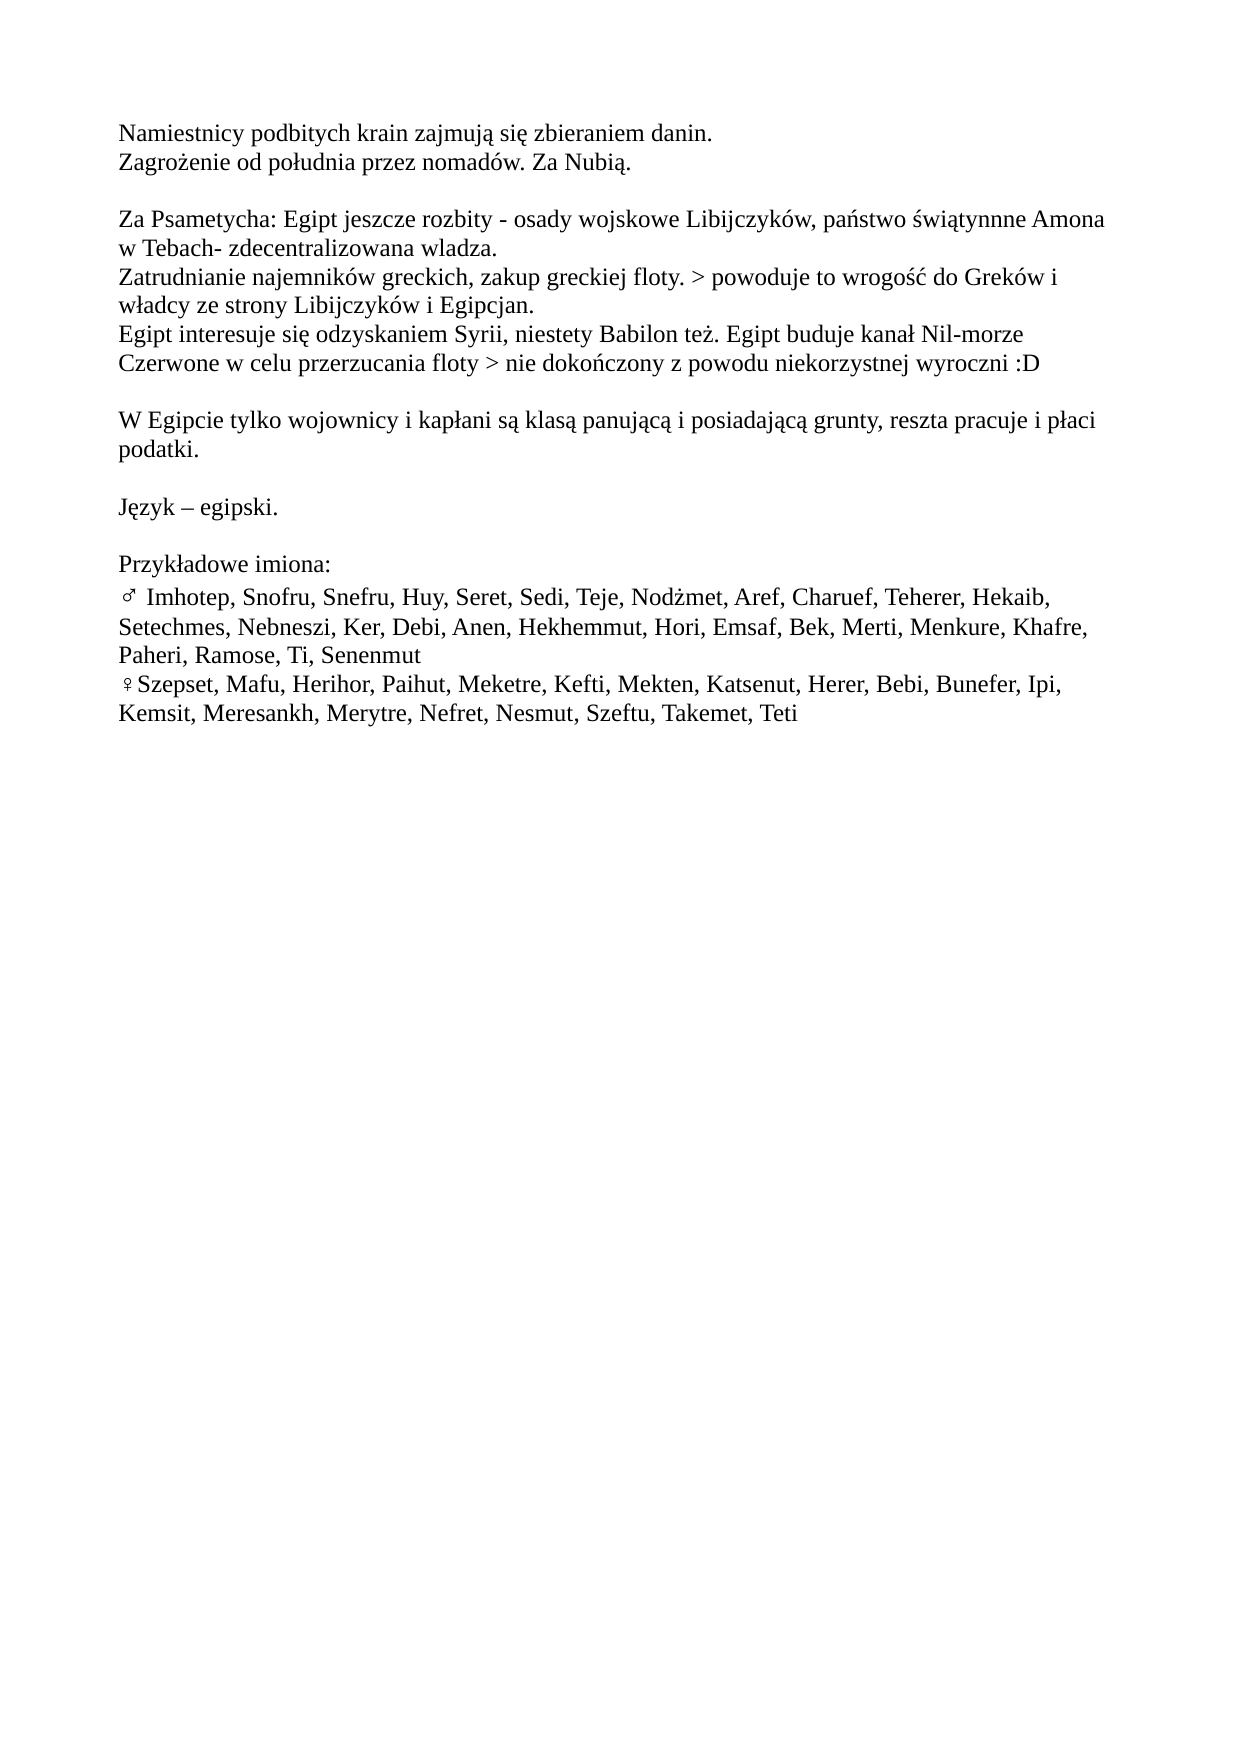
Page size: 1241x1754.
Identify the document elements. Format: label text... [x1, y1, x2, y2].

text Egipt interesuje się odzyskaniem Syrii, niestety Babilon też. Egipt buduje kanał Nil-morze Czerwone w celu przerzucania floty > nie dokończony z powodu niekorzystnej wyroczni :D [118, 319, 1122, 377]
text ♂ Imhotep, Snofru, Snefru, Huy, Seret, Sedi, Teje, Nodżmet, Aref, Charuef, Teherer, Hekaib, Setechmes, Nebneszi, Ker, Debi, Anen, Hekhemmut, Hori, Emsaf, Bek, Merti, Menkure, Khafre, Paheri, Ramose, Ti, Senenmut [118, 578, 1122, 669]
text Za Psametycha: Egipt jeszcze rozbity - osady wojskowe Libijczyków, państwo świątynnne Amona w Tebach- zdecentralizowana wladza. [118, 204, 1122, 262]
text Przykładowe imiona: [118, 549, 1122, 578]
text Namiestnicy podbitych krain zajmują się zbieraniem danin. [118, 118, 1122, 147]
text Zatrudnianie najemników greckich, zakup greckiej floty. > powoduje to wrogość do Greków i władcy ze strony Libijczyków i Egipcjan. [118, 262, 1122, 319]
text W Egipcie tylko wojownicy i kapłani są klasą panującą i posiadającą grunty, reszta pracuje i płaci podatki. [118, 406, 1122, 463]
text Język – egipski. [118, 492, 1122, 521]
text ♀Szepset, Mafu, Herihor, Paihut, Meketre, Kefti, Mekten, Katsenut, Herer, Bebi, Bunefer, Ipi, Kemsit, Meresankh, Merytre, Nefret, Nesmut, Szeftu, Takemet, Teti [118, 669, 1122, 727]
text Zagrożenie od południa przez nomadów. Za Nubią. [118, 147, 1122, 176]
